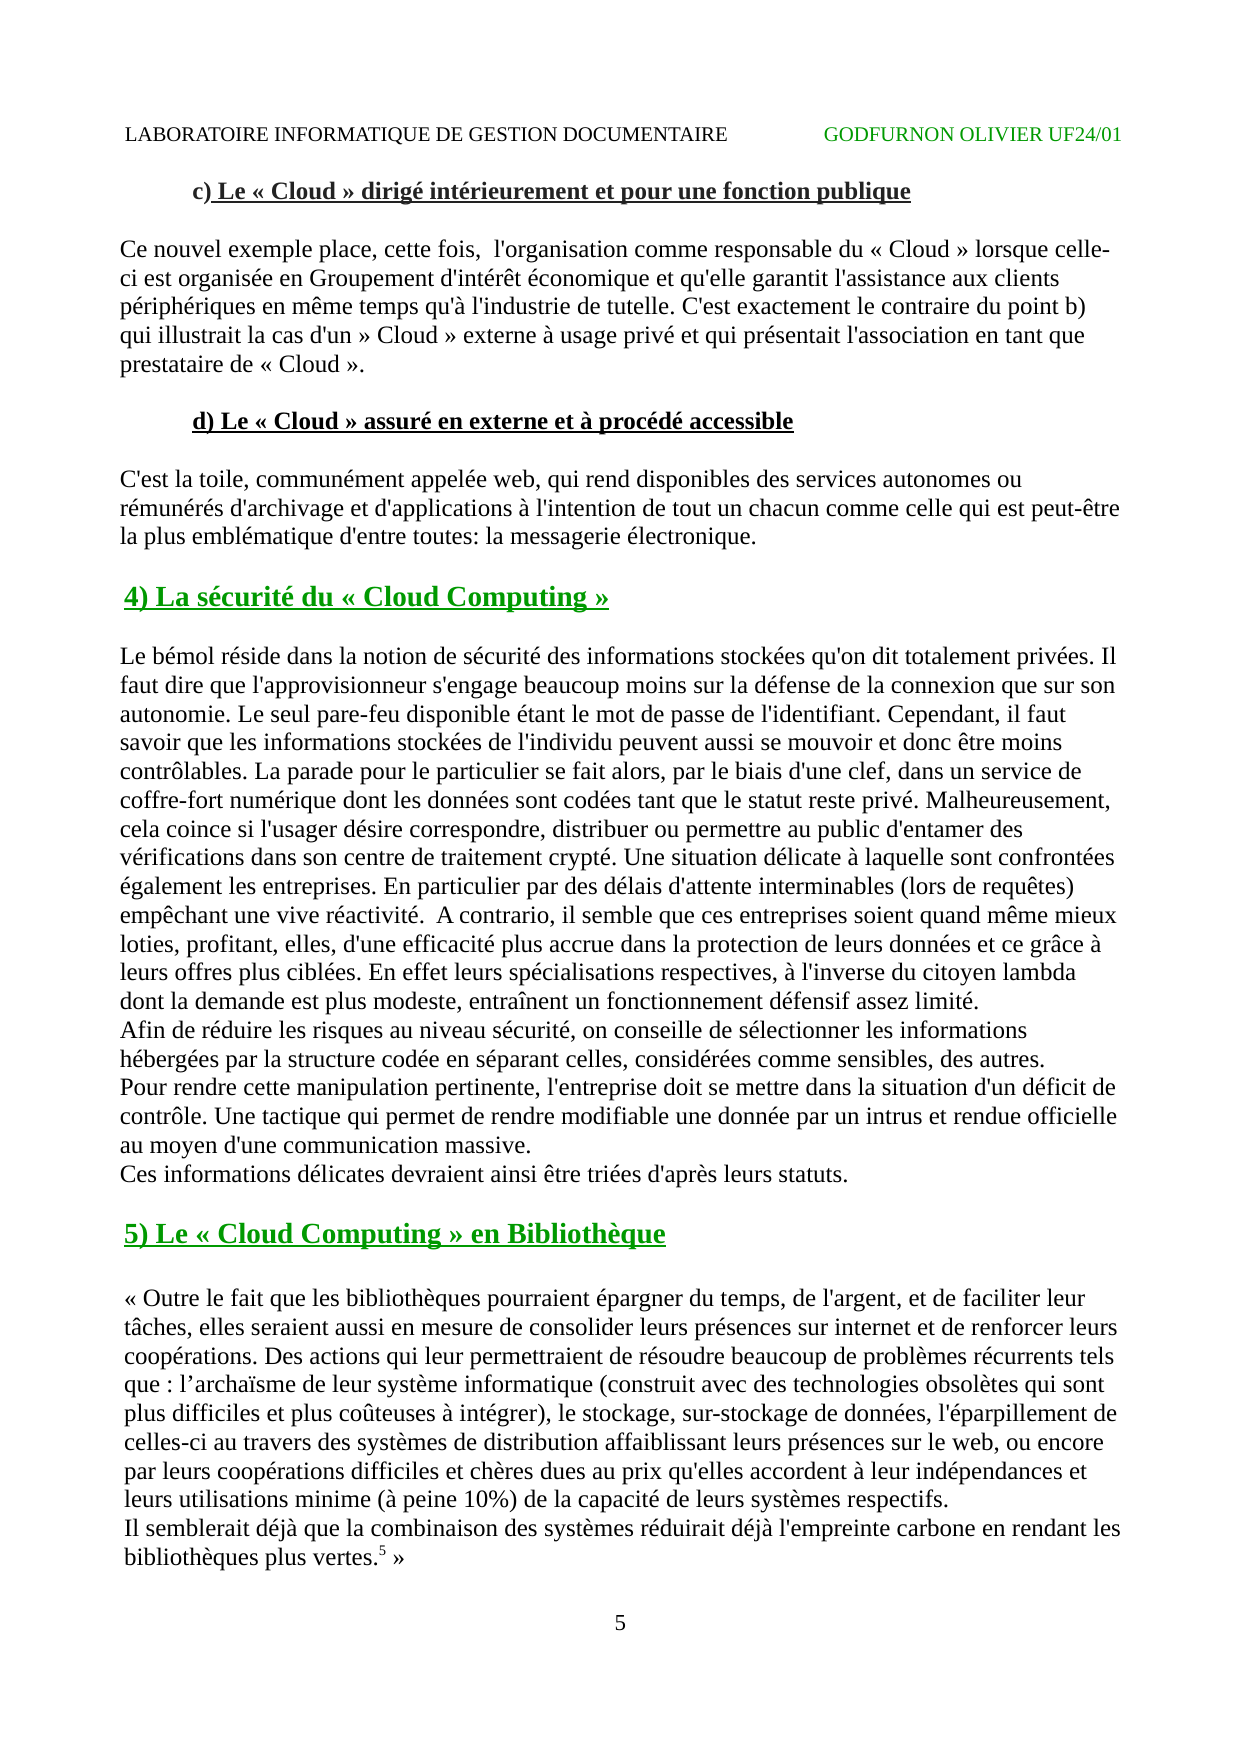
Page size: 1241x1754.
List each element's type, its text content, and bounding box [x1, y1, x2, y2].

text C'est la toile, communément appelée web, qui rend disponibles des services autonomes ou rémunérés d'archivage et d'applications à l'intention de tout un chacun comme celle qui est peut-être la plus emblématique d'entre toutes: la messagerie électronique. [119, 464, 1122, 550]
text Il semblerait déjà que la combinaison des systèmes réduirait déjà l'empreinte carbone en rendant les bibliothèques plus vertes.5 » [124, 1513, 1122, 1571]
text Le bémol réside dans la notion de sécurité des informations stockées qu'on dit totalement privées. Il faut dire que l'approvisionneur s'engage beaucoup moins sur la défense de la connexion que sur son autonomie. Le seul pare-feu disponible étant le mot de passe de l'identifiant. Cependant, il faut savoir que les informations stockées de l'individu peuvent aussi se mouvoir et donc être moins contrôlables. La parade pour le particulier se fait alors, par le biais d'une clef, dans un service de coffre-fort numérique dont les données sont codées tant que le statut reste privé. Malheureusement, cela coince si l'usager désire correspondre, distribuer ou permettre au public d'entamer des vérifications dans son centre de traitement crypté. Une situation délicate à laquelle sont confrontées également les entreprises. En particulier par des délais d'attente interminables (lors de requêtes) empêchant une vive réactivité. A contrario, il semble que ces entreprises soient quand même mieux loties, profitant, elles, d'une efficacité plus accrue dans la protection de leurs données et ce grâce à leurs offres plus ciblées. En effet leurs spécialisations respectives, à l'inverse du citoyen lambda dont la demande est plus modeste, entraînent un fonctionnement défensif assez limité. [119, 641, 1122, 1015]
text c) Le « Cloud » dirigé intérieurement et pour une fonction publique [192, 176, 1122, 205]
text Afin de réduire les risques au niveau sécurité, on conseille de sélectionner les informations hébergées par la structure codée en séparant celles, considérées comme sensibles, des autres. [119, 1015, 1122, 1072]
text « Outre le fait que les bibliothèques pourraient épargner du temps, de l'argent, et de faciliter leur tâches, elles seraient aussi en mesure de consolider leurs présences sur internet et de renforcer leurs coopérations. Des actions qui leur permettraient de résoudre beaucoup de problèmes récurrents tels que : l’archaïsme de leur système informatique (construit avec des technologies obsolètes qui sont plus difficiles et plus coûteuses à intégrer), le stockage, sur-stockage de données, l'éparpillement de celles-ci au travers des systèmes de distribution affaiblissant leurs présences sur le web, ou encore par leurs coopérations difficiles et chères dues au prix qu'elles accordent à leur indépendances et leurs utilisations minime (à peine 10%) de la capacité de leurs systèmes respectifs. [124, 1283, 1122, 1513]
list 5) Le « Cloud Computing » en Bibliothèque [124, 1216, 1122, 1250]
text Ces informations délicates devraient ainsi être triées d'après leurs statuts. [119, 1159, 1122, 1187]
list 4) La sécurité du « Cloud Computing » [124, 579, 1122, 612]
text Pour rendre cette manipulation pertinente, l'entreprise doit se mettre dans la situation d'un déficit de contrôle. Une tactique qui permet de rendre modifiable une donnée par un intrus et rendue officielle au moyen d'une communication massive. [119, 1072, 1122, 1159]
text d) Le « Cloud » assuré en externe et à procédé accessible [192, 406, 1122, 435]
text Ce nouvel exemple place, cette fois, l'organisation comme responsable du « Cloud » lorsque celle-ci est organisée en Groupement d'intérêt économique et qu'elle garantit l'assistance aux clients périphériques en même temps qu'à l'industrie de tutelle. C'est exactement le contraire du point b) qui illustrait la cas d'un » Cloud » externe à usage privé et qui présentait l'association en tant que prestataire de « Cloud ». [119, 234, 1122, 378]
